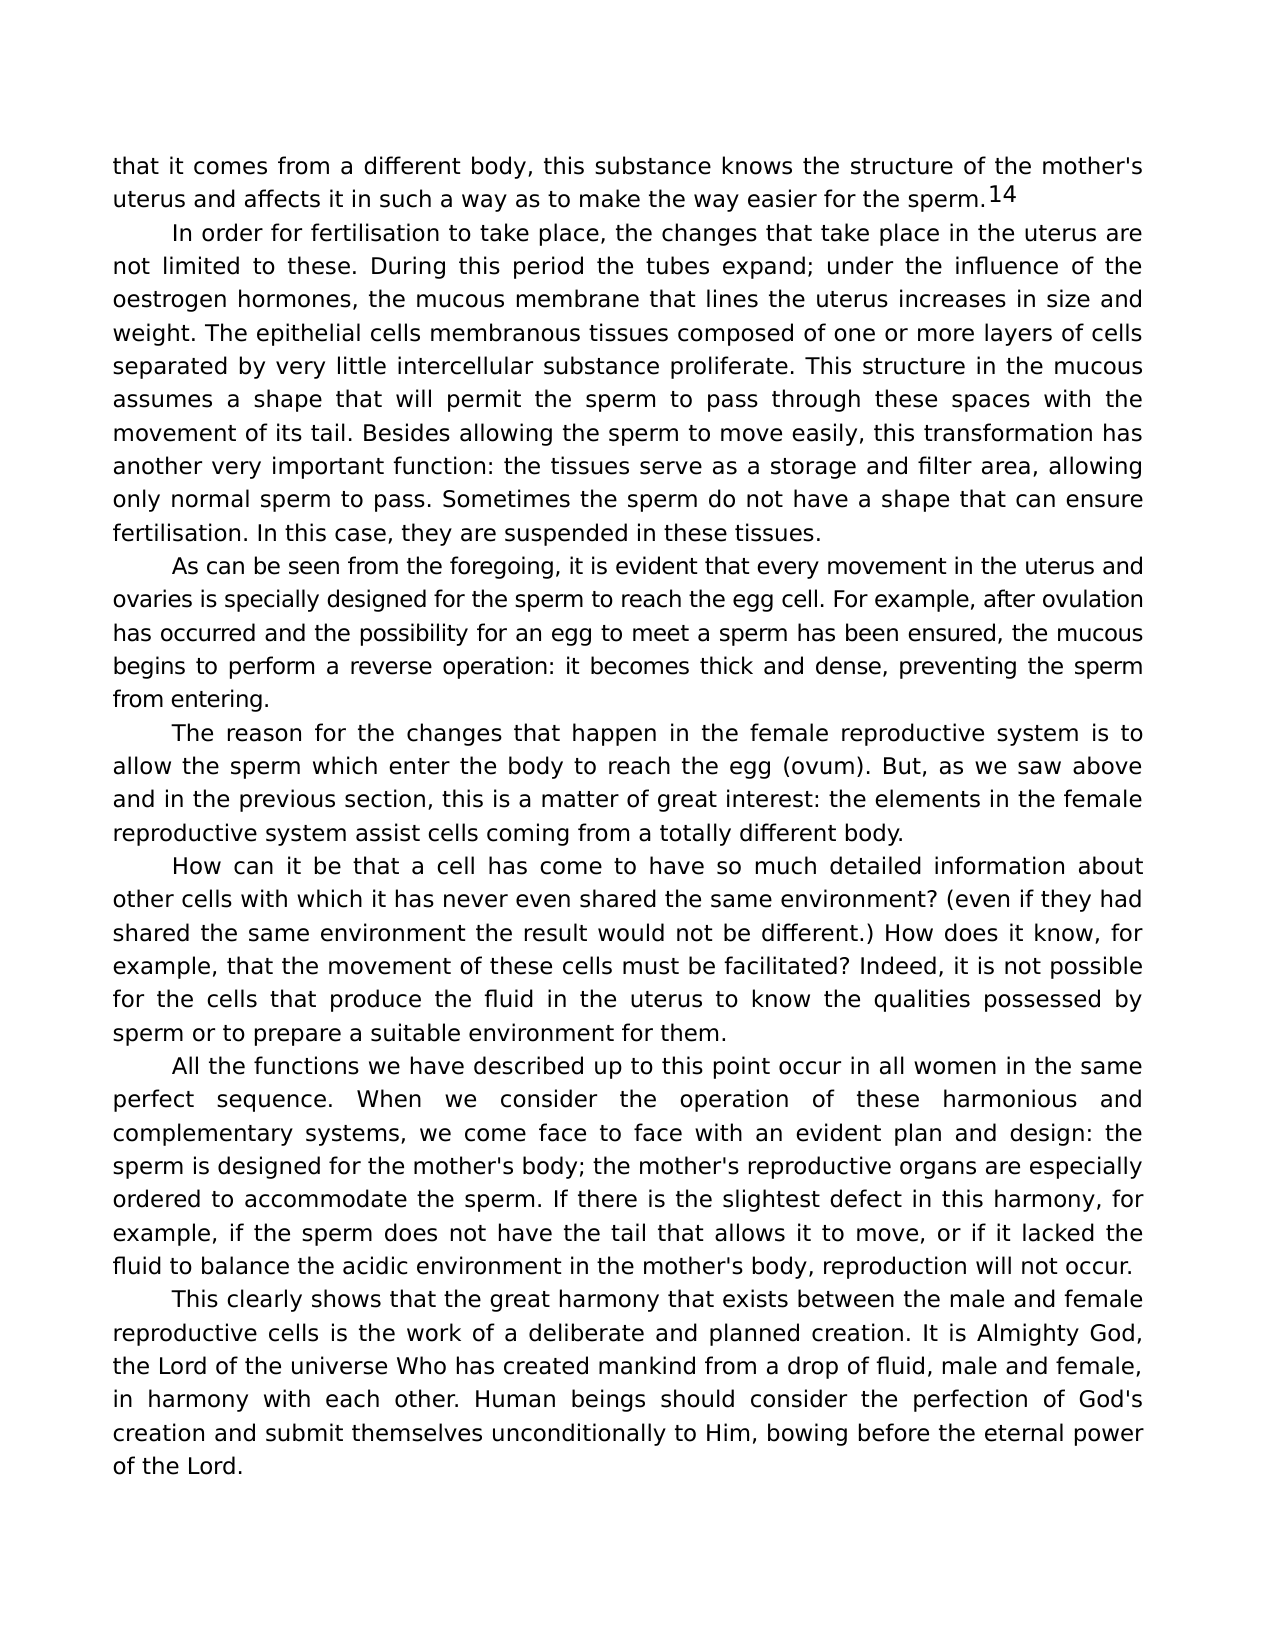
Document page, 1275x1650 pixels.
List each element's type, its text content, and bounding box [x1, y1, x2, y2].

text This clearly shows that the great harmony that exists between the male and female reproductive cells is the work of a deliberate and planned creation. It is Almighty God, the Lord of the universe Who has created mankind from a drop of fluid, male and female, in harmony with each other. Human beings should consider the perfection of God's creation and submit themselves unconditionally to Him, bowing before the eternal power of the Lord. [112, 1281, 1145, 1481]
text As can be seen from the foregoing, it is evident that every movement in the uterus and ovaries is specially designed for the sperm to reach the egg cell. For example, after ovulation has occurred and the possibility for an egg to meet a sperm has been ensured, the mucous begins to perform a reverse operation: it becomes thick and dense, preventing the sperm from entering. [112, 548, 1145, 714]
text How can it be that a cell has come to have so much detailed information about other cells with which it has never even shared the same environment? (even if they had shared the same environment the result would not be different.) How does it know, for example, that the movement of these cells must be facilitated? Indeed, it is not possible for the cells that produce the fluid in the uterus to know the qualities possessed by sperm or to prepare a suitable environment for them. [112, 848, 1145, 1048]
text All the functions we have described up to this point occur in all women in the same perfect sequence. When we consider the operation of these harmonious and complementary systems, we come face to face with an evident plan and design: the sperm is designed for the mother's body; the mother's reproductive organs are especially ordered to accommodate the sperm. If there is the slightest defect in this harmony, for example, if the sperm does not have the tail that allows it to move, or if it lacked the fluid to balance the acidic environment in the mother's body, reproduction will not occur. [112, 1048, 1145, 1281]
text that it comes from a different body, this substance knows the structure of the mother's uterus and affects it in such a way as to make the way easier for the sperm.14 [112, 148, 1145, 214]
text In order for fertilisation to take place, the changes that take place in the uterus are not limited to these. During this period the tubes expand; under the influence of the oestrogen hormones, the mucous membrane that lines the uterus increases in size and weight. The epithelial cells membranous tissues composed of one or more layers of cells separated by very little intercellular substance proliferate. This structure in the mucous assumes a shape that will permit the sperm to pass through these spaces with the movement of its tail. Besides allowing the sperm to move easily, this transformation has another very important function: the tissues serve as a storage and filter area, allowing only normal sperm to pass. Sometimes the sperm do not have a shape that can ensure fertilisation. In this case, they are suspended in these tissues. [112, 214, 1145, 548]
text The reason for the changes that happen in the female reproductive system is to allow the sperm which enter the body to reach the egg (ovum). But, as we saw above and in the previous section, this is a matter of great interest: the elements in the female reproductive system assist cells coming from a totally different body. [112, 714, 1145, 848]
